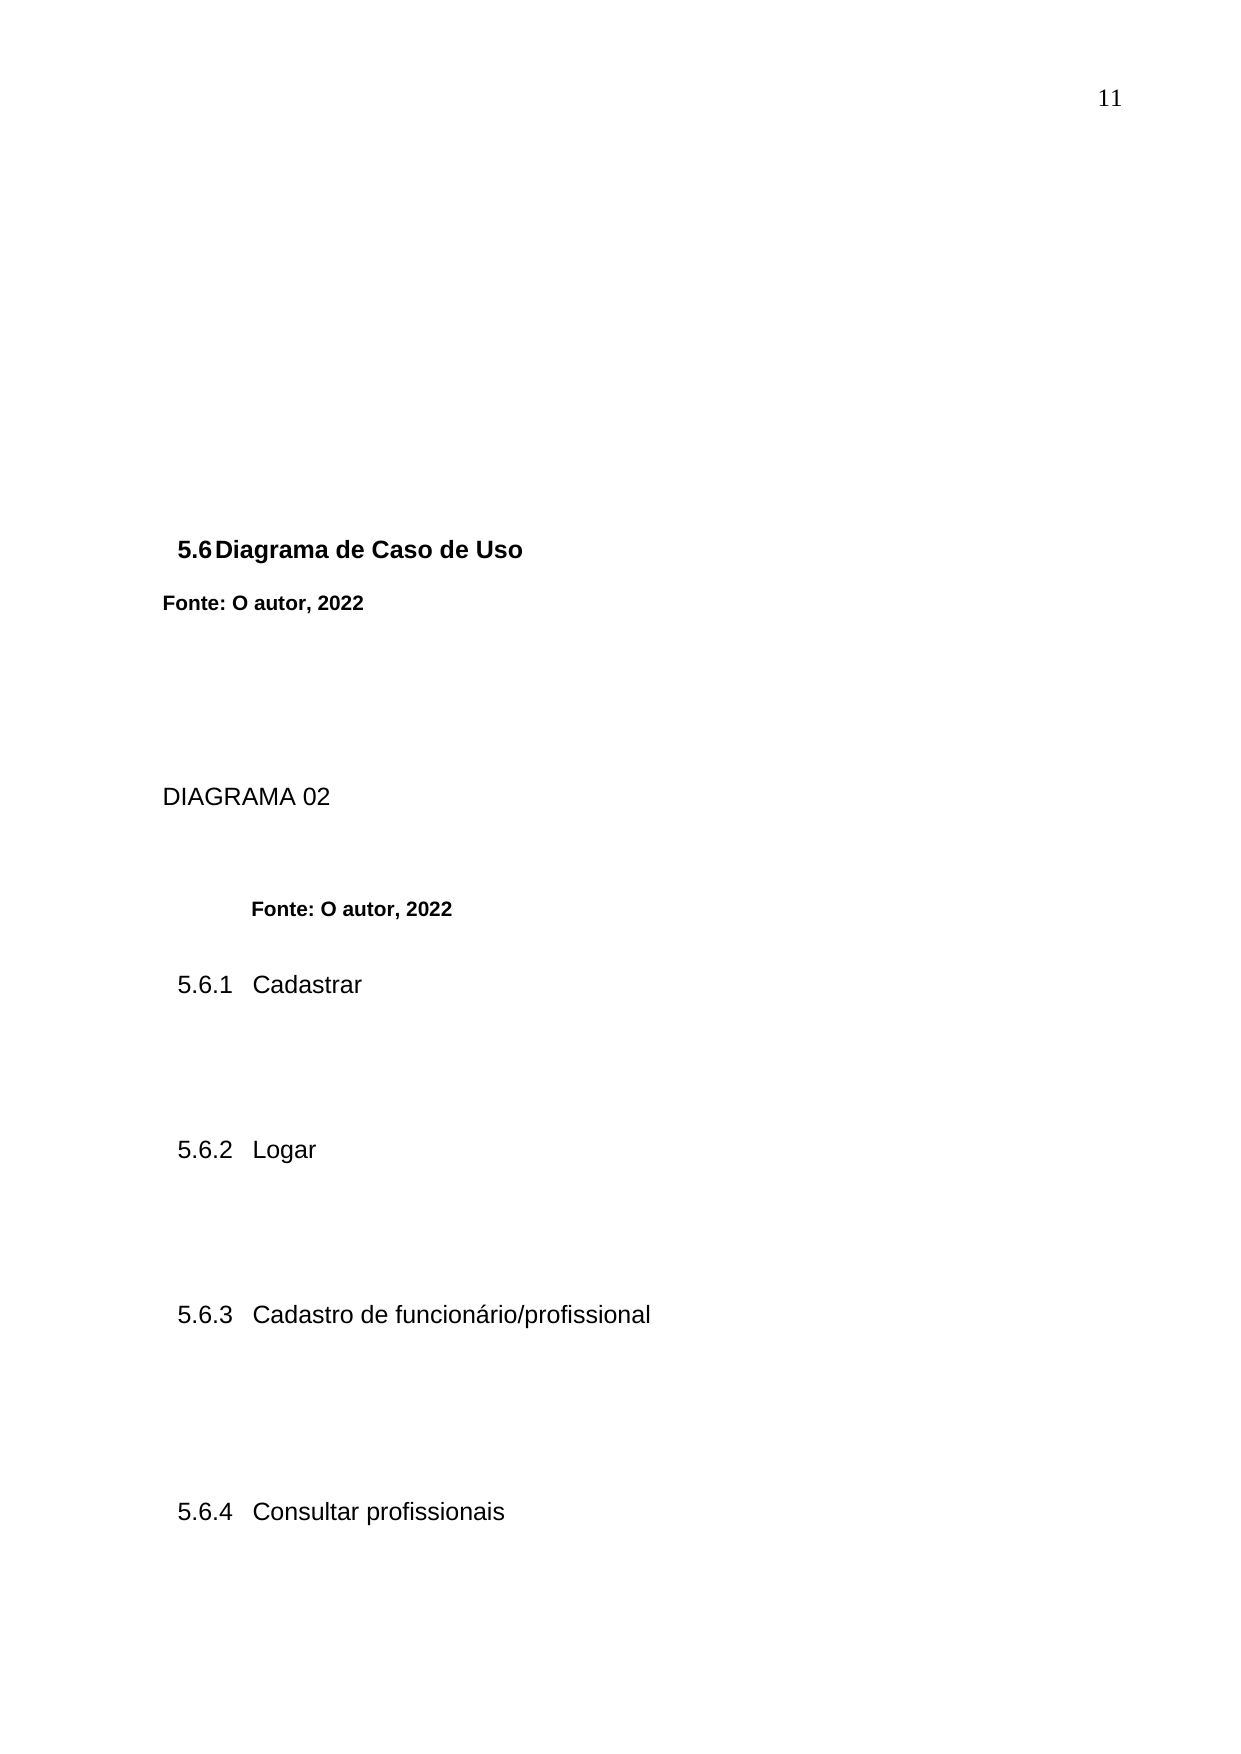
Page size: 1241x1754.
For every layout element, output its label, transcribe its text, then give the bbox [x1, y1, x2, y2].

list Diagrama de Caso de Uso [177, 535, 1122, 563]
text DIAGRAMA 02 [162, 782, 1122, 811]
list Consultar profissionais [177, 1497, 1122, 1526]
list Logar [177, 1135, 1122, 1164]
text Fonte: O autor, 2022 [177, 897, 1122, 921]
text Fonte: O autor, 2022 [162, 590, 1122, 614]
list Cadastrar [177, 970, 1122, 999]
list Cadastro de funcionário/profissional [177, 1300, 1122, 1329]
